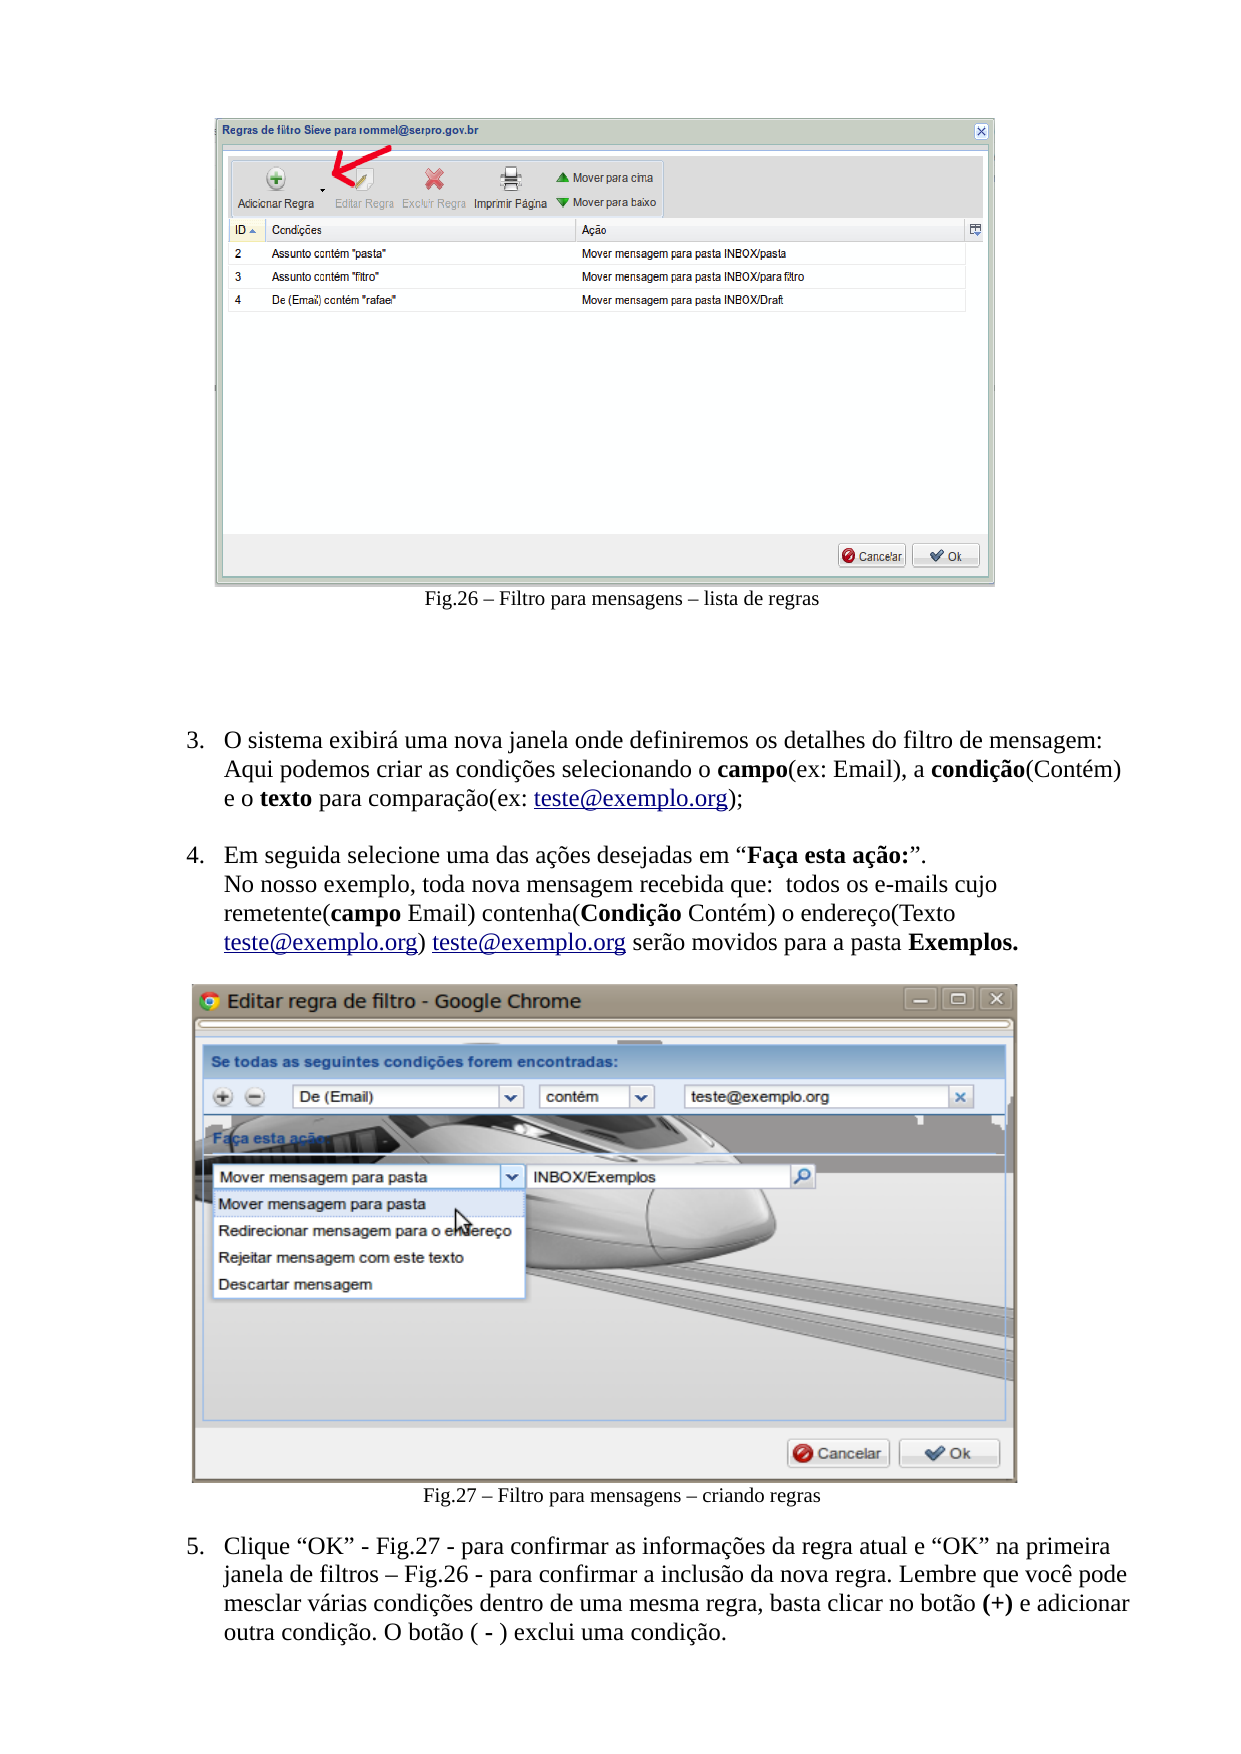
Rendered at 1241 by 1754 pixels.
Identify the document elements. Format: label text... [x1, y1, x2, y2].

list Clique “OK” - Fig.27 - para confirmar as informações da regra atual e “OK” na primeira janela de filtros – Fig.26 - para confirmar a inclusão da nova regra. Lembre que você pode mesclar várias condições dentro de uma mesma regra, basta clicar no botão (+) e adicionar outra condição. O botão ( - ) exclui uma condição. [186, 1531, 1136, 1646]
list No nosso exemplo, toda nova mensagem recebida que: todos os e-mails cujo remetente(campo Email) contenha(Condição Contém) o endereço(Texto teste@exemplo.org) teste@exemplo.org serão movidos para a pasta Exemplos. [186, 869, 1136, 955]
list Fig.26 – Filtro para mensagens – lista de regras [70, 118, 1136, 610]
picture [214, 118, 995, 587]
list Fig.27 – Filtro para mensagens – criando regras [70, 984, 1136, 1507]
picture [191, 984, 1018, 1483]
list O sistema exibirá uma nova janela onde definiremos os detalhes do filtro de mensagem: Aqui podemos criar as condições selecionando o campo(ex: Email), a condição(Contém) e o texto para comparação(ex: teste@exemplo.org); [186, 725, 1136, 812]
list Em seguida selecione uma das ações desejadas em “Faça esta ação:”. [186, 840, 1136, 869]
